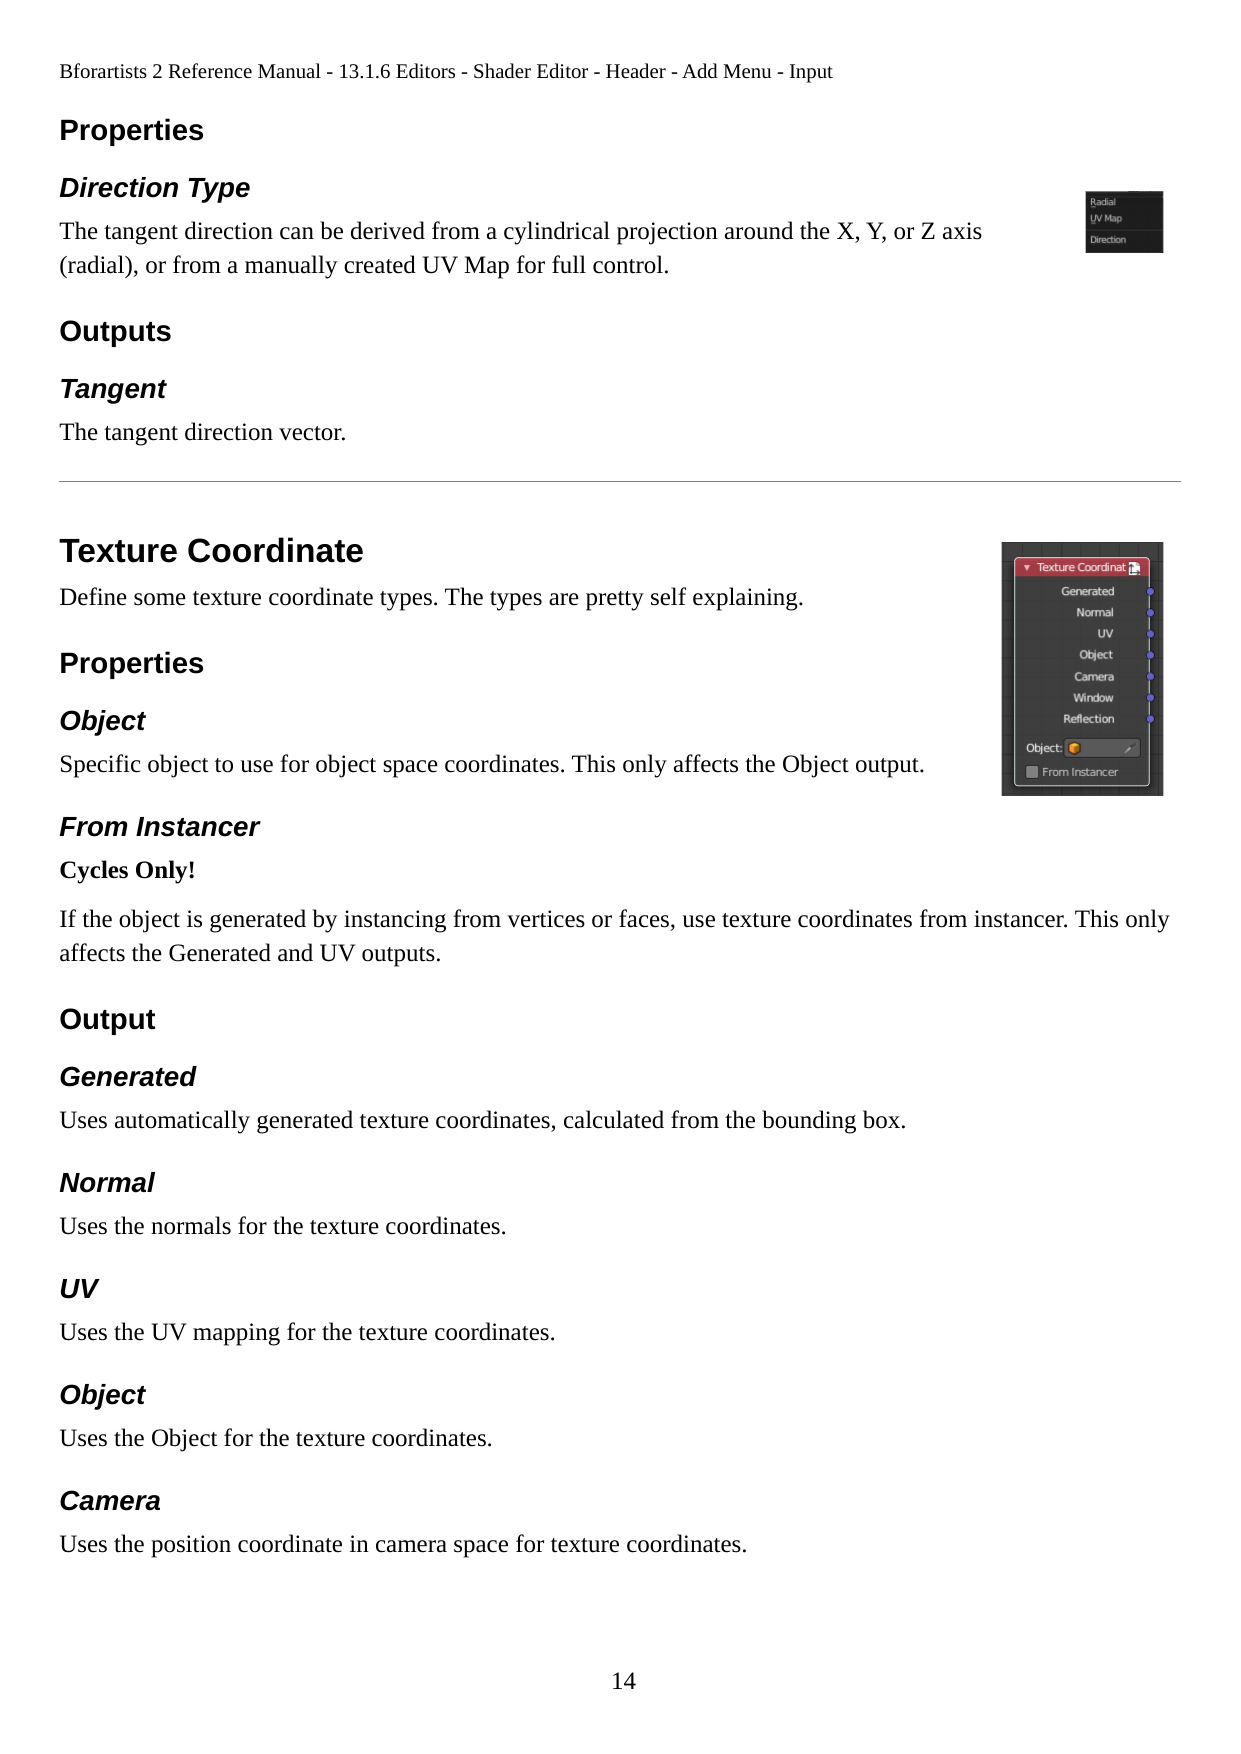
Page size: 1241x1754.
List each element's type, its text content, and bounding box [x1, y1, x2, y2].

subtitle Normal [59, 1167, 1181, 1199]
text Uses the position coordinate in camera space for texture coordinates. [59, 1529, 1181, 1558]
subtitle [1164, 646, 1181, 679]
subtitle UV [59, 1273, 1181, 1304]
text The tangent direction vector. [59, 417, 1181, 446]
subtitle Texture Coordinate [59, 531, 1181, 570]
text The tangent direction can be derived from a cylindrical projection around the X, Y, or Z axis (radial), or from a manually created UV Map for full control. [59, 216, 1181, 279]
text Uses the normals for the texture coordinates. [59, 1211, 1181, 1240]
subtitle From Instancer [59, 811, 1181, 842]
text Uses the Object for the texture coordinates. [59, 1423, 1181, 1452]
subtitle Object [59, 704, 1001, 736]
subtitle [1164, 704, 1181, 736]
picture [1085, 191, 1164, 253]
subtitle Tangent [59, 373, 1181, 404]
subtitle Outputs [59, 314, 1181, 348]
text Specific object to use for object space coordinates. This only affects the Object output. [59, 749, 1001, 778]
subtitle Object [59, 1379, 1181, 1411]
picture [1001, 542, 1164, 796]
subtitle Properties [59, 646, 1001, 679]
subtitle Output [59, 1002, 1181, 1036]
text Uses the UV mapping for the texture coordinates. [59, 1317, 1181, 1346]
text Uses automatically generated texture coordinates, calculated from the bounding box. [59, 1105, 1181, 1134]
subtitle Camera [59, 1484, 1181, 1516]
text If the object is generated by instancing from vertices or faces, use texture coordinates from instancer. This only affects the Generated and UV outputs. [59, 904, 1181, 967]
subtitle Properties [59, 113, 1181, 146]
subtitle Generated [59, 1061, 1181, 1093]
text Cycles Only! [59, 855, 1181, 884]
subtitle Direction Type [59, 171, 1181, 203]
text Define some texture coordinate types. The types are pretty self explaining. [59, 582, 1001, 611]
